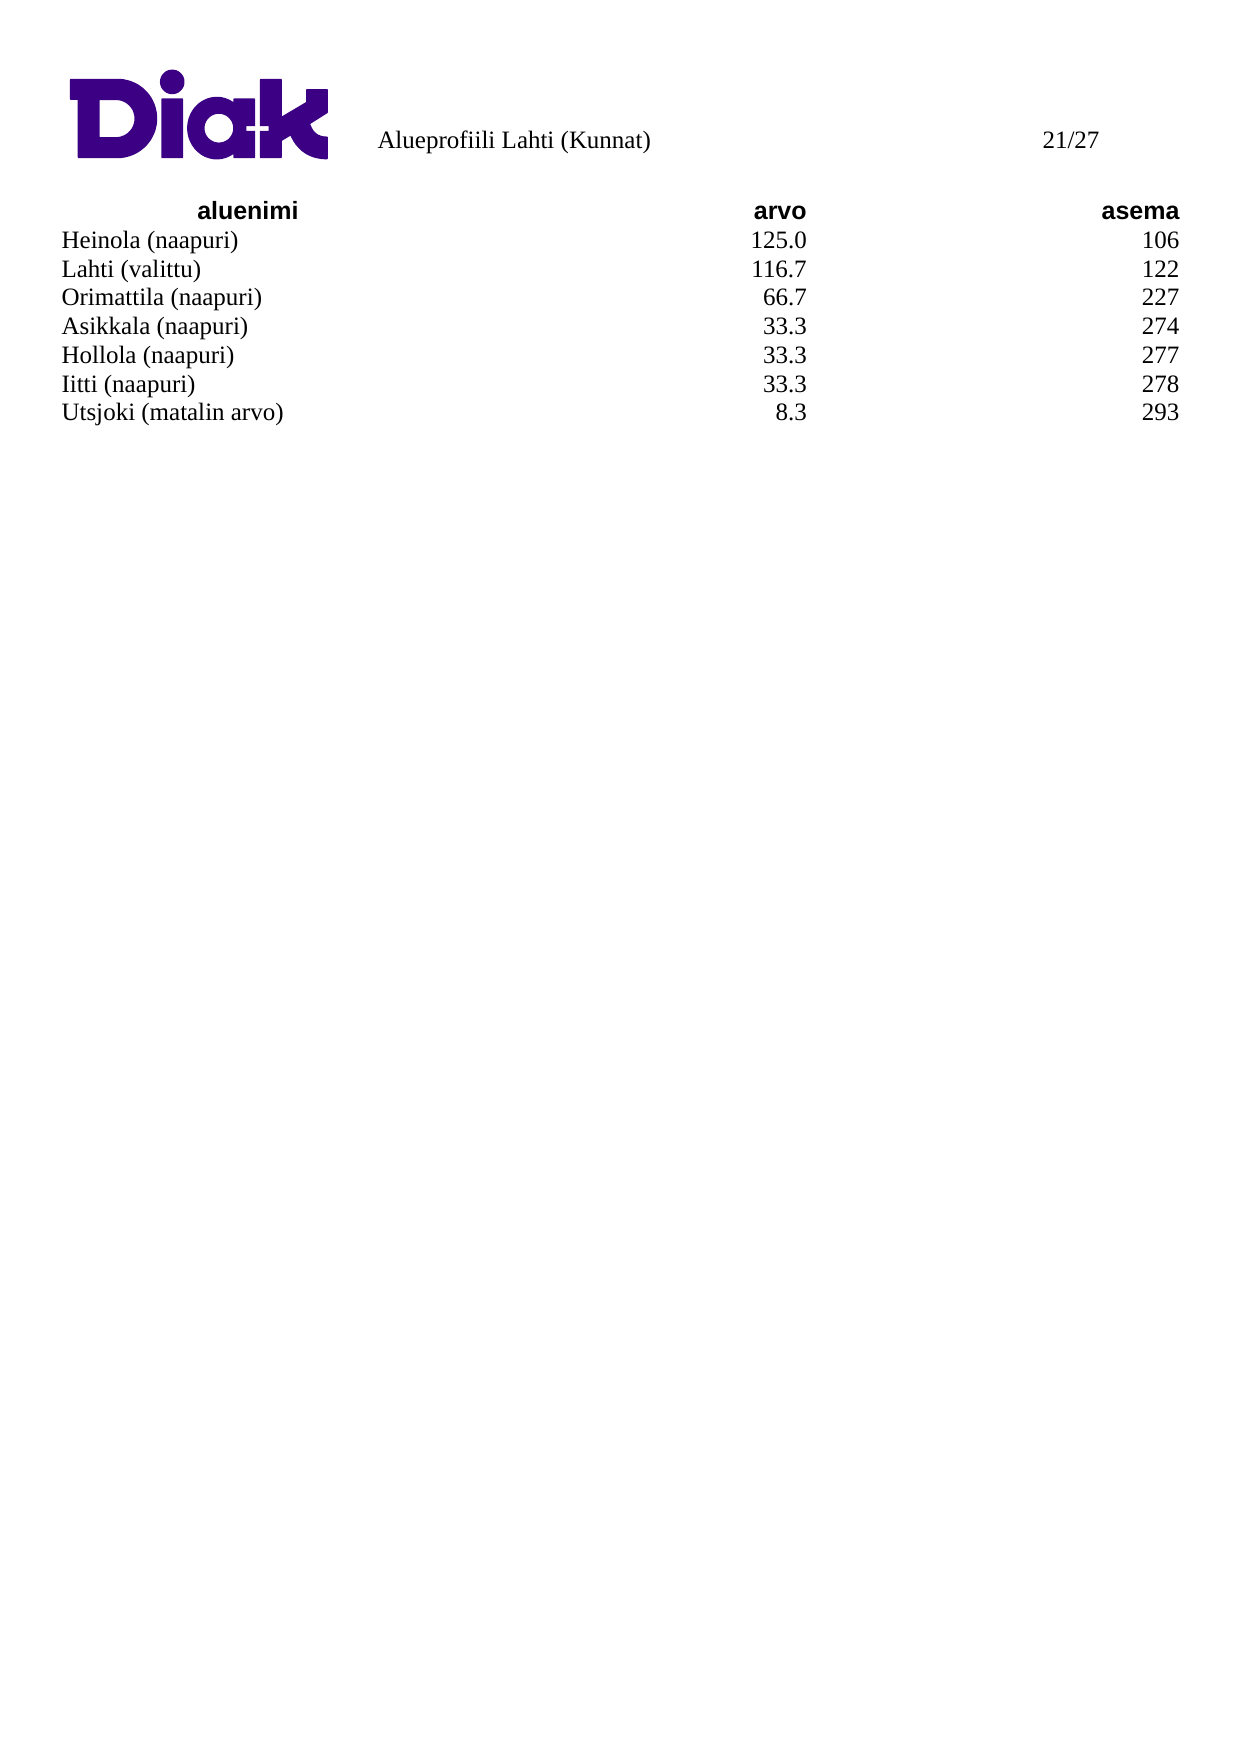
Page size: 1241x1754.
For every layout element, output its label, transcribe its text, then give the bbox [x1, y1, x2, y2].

table_cell 278 [806, 369, 1179, 397]
table_cell 33.3 [434, 340, 806, 369]
table_cell 293 [806, 398, 1179, 426]
table_cell 8.3 [434, 398, 806, 426]
table_cell 122 [806, 254, 1179, 282]
table_cell Asikkala (naapuri) [61, 311, 434, 340]
table_cell 33.3 [434, 369, 806, 397]
table_cell Lahti (valittu) [61, 254, 434, 282]
table_cell 274 [806, 311, 1179, 340]
table_cell Iitti (naapuri) [61, 369, 434, 397]
table_cell 33.3 [434, 311, 806, 340]
table_cell 116.7 [434, 254, 806, 282]
table_cell Orimattila (naapuri) [61, 283, 434, 311]
table_header asema [806, 196, 1179, 225]
table_cell 125.0 [434, 225, 806, 254]
table_cell Utsjoki (matalin arvo) [61, 398, 434, 426]
table_cell Heinola (naapuri) [61, 225, 434, 254]
table_cell 277 [806, 340, 1179, 369]
table_header aluenimi [61, 196, 434, 225]
table_cell 66.7 [434, 283, 806, 311]
table_cell Hollola (naapuri) [61, 340, 434, 369]
table_cell 106 [806, 225, 1179, 254]
table_cell 227 [806, 283, 1179, 311]
table_header arvo [434, 196, 806, 225]
